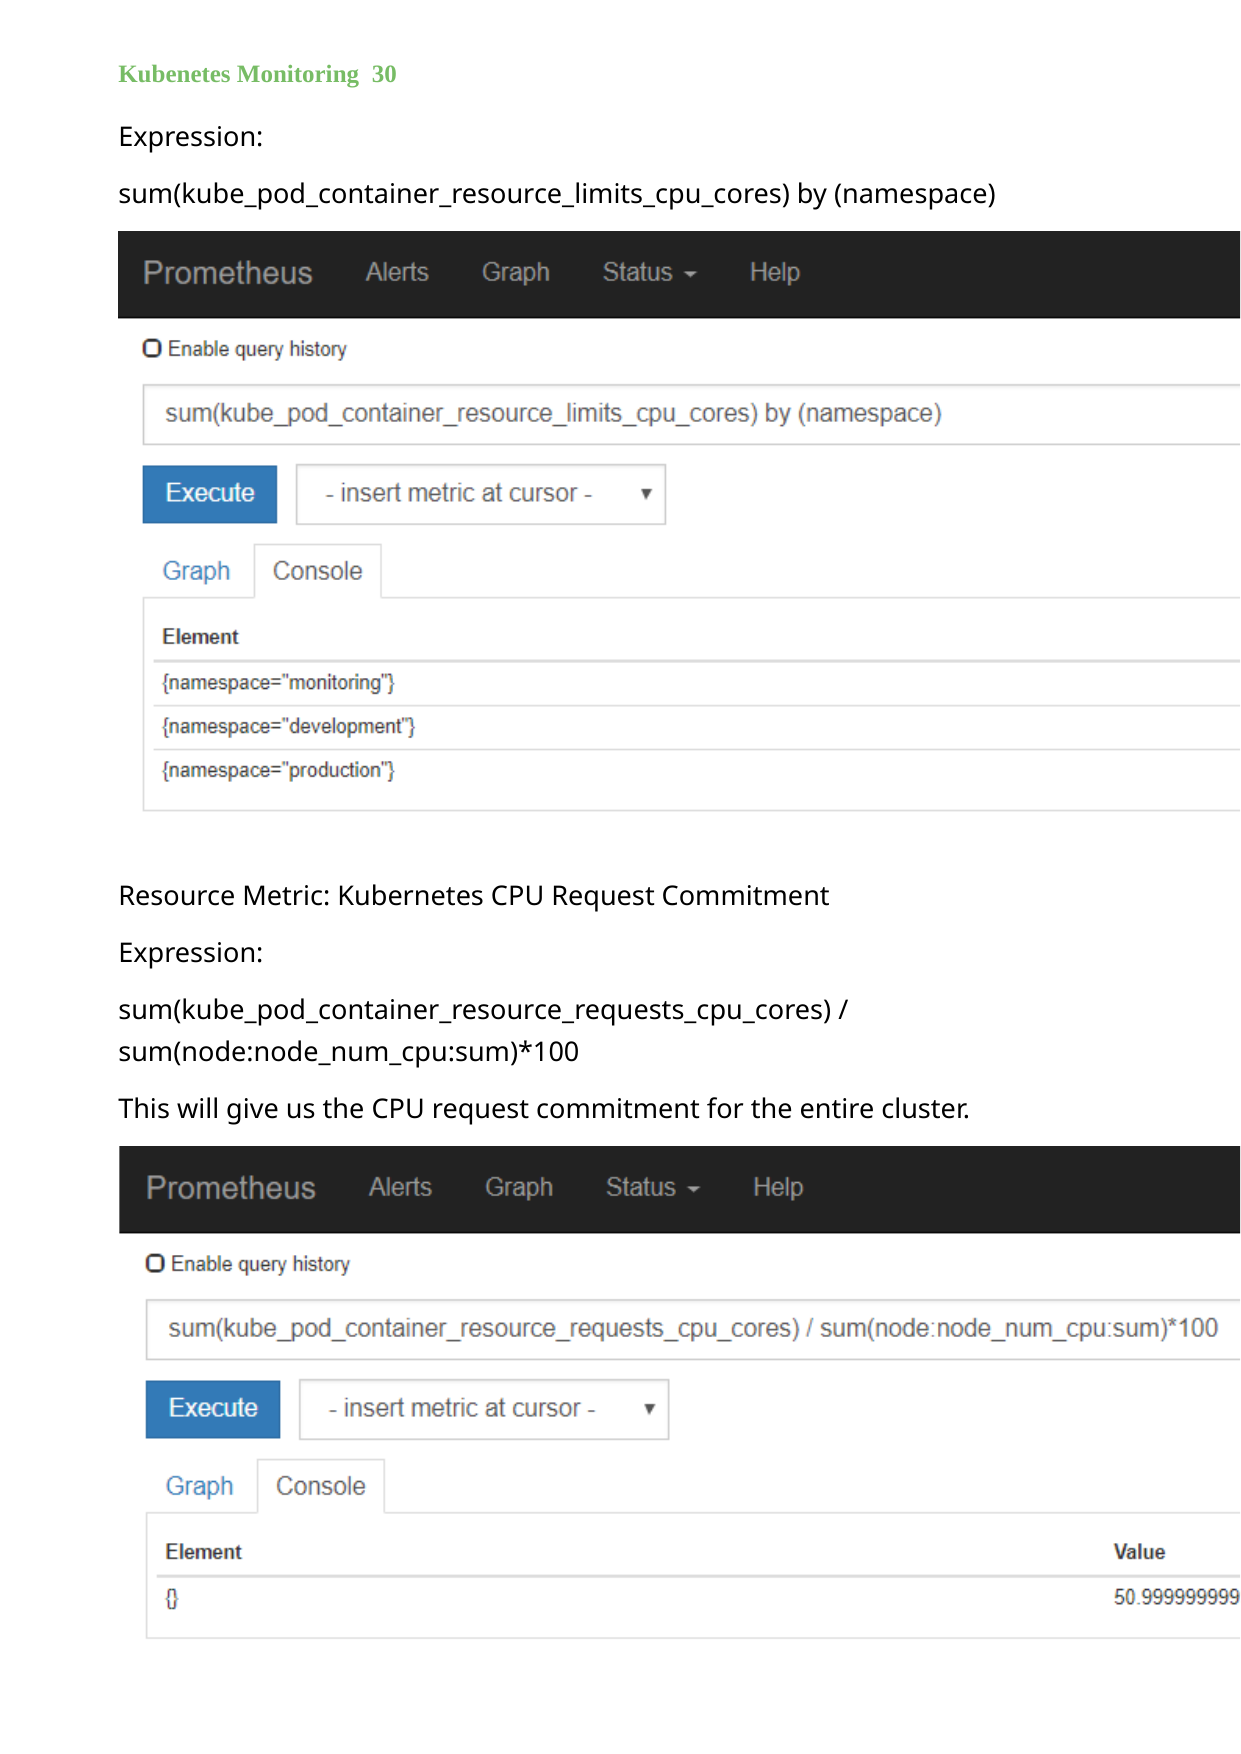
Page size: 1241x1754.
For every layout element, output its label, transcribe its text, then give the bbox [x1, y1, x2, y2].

text sum(kube_pod_container_resource_limits_cpu_cores) by (namespace) [118, 174, 1122, 211]
text Resource Metric: Kubernetes CPU Request Commitment [118, 876, 1122, 913]
text Expression: [118, 117, 1122, 154]
picture [118, 231, 1241, 857]
picture [118, 1146, 1241, 1672]
text This will give us the CPU request commitment for the entire cluster. [118, 1090, 1122, 1127]
text Expression: [118, 933, 1122, 970]
text sum(kube_pod_container_resource_requests_cpu_cores) / sum(node:node_num_cpu:sum)*100 [118, 990, 1122, 1069]
